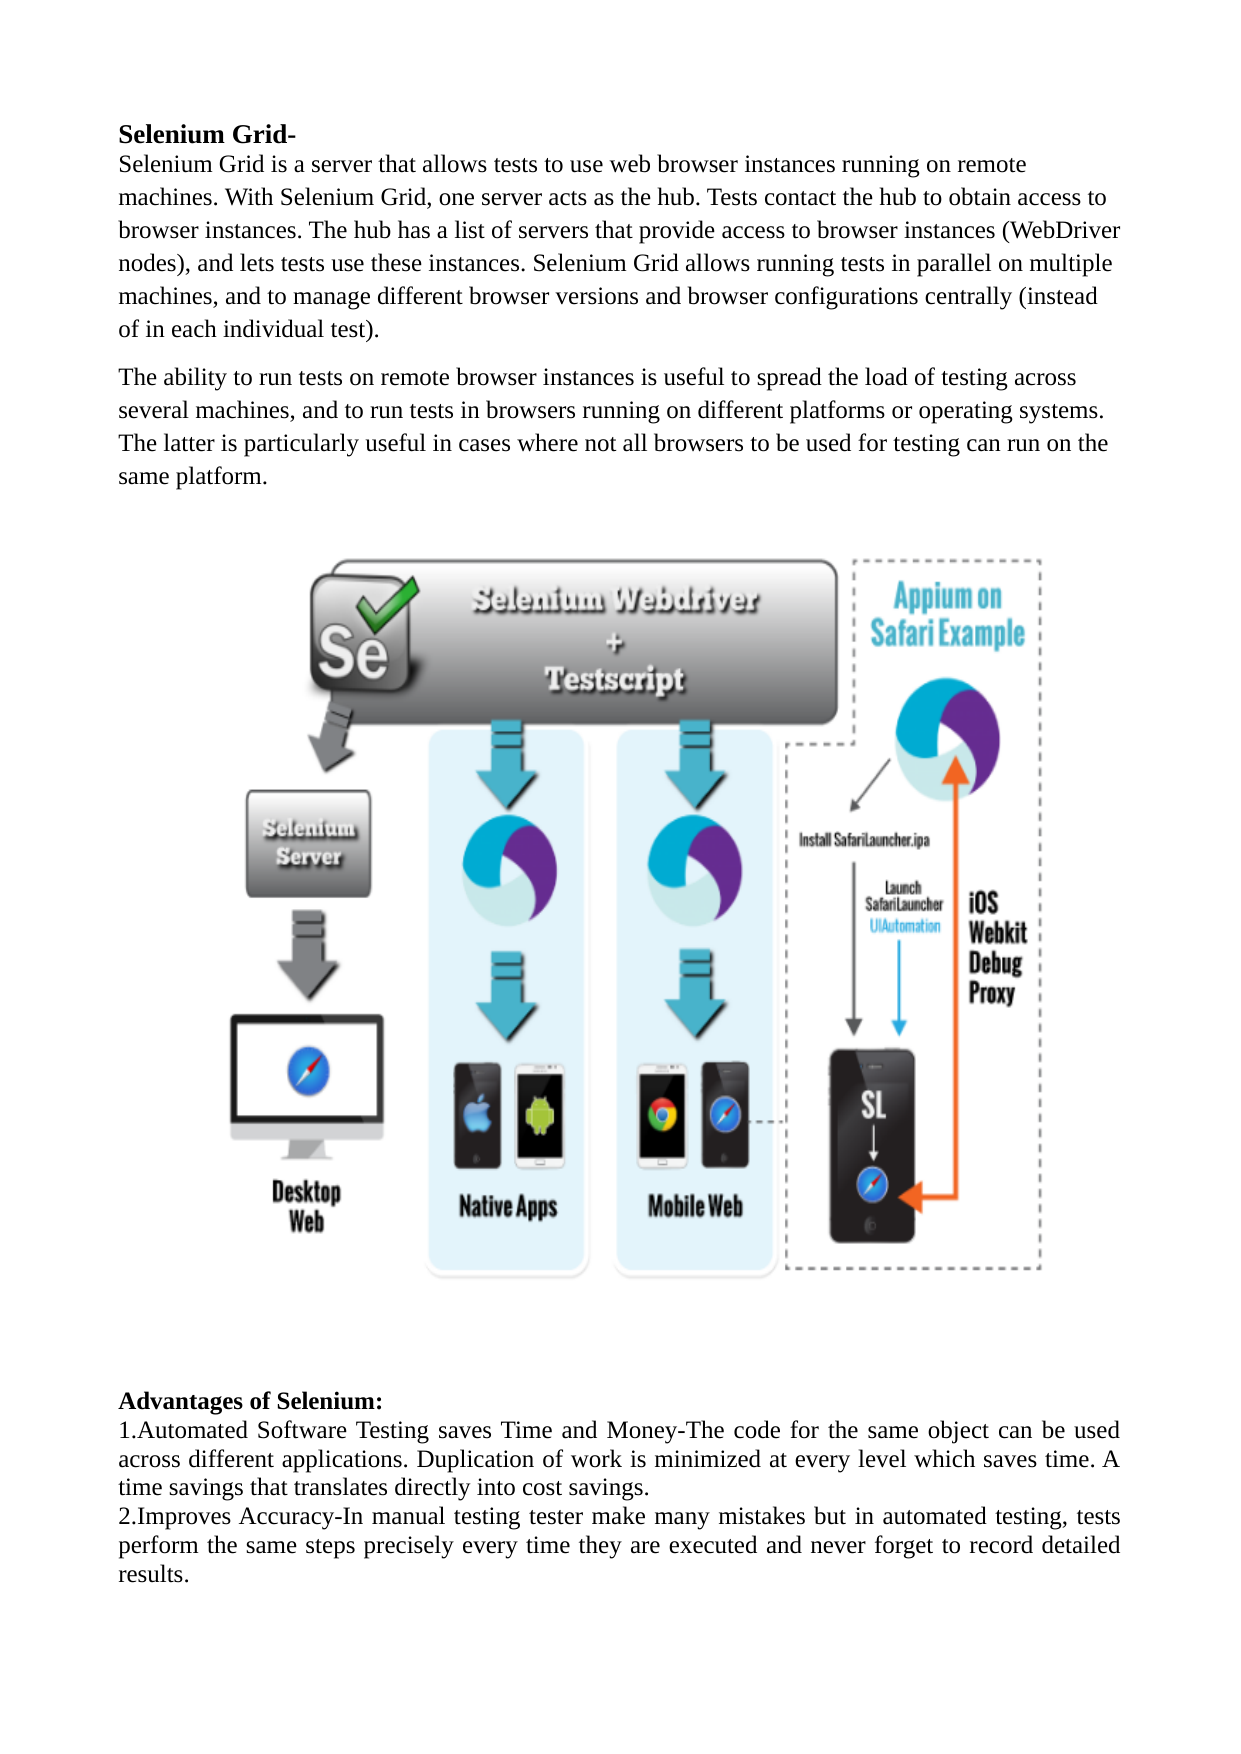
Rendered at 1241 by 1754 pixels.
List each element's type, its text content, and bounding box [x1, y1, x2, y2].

subtitle Selenium Grid- [118, 118, 1122, 149]
list Improves Accuracy-In manual testing tester make many mistakes but in automated testing, tests perform the same steps precisely every time they are executed and never forget to record detailed results. [118, 1501, 1122, 1587]
text The ability to run tests on remote browser instances is useful to spread the load of testing across several machines, and to run tests in browsers running on different platforms or operating systems. The latter is particularly useful in cases where not all browsers to be used for testing can run on the same platform. [118, 362, 1122, 490]
text Advantages of Selenium: [118, 1386, 1122, 1415]
list Automated Software Testing saves Time and Money-The code for the same object can be used across different applications. Duplication of work is minimized at every level which saves time. A time savings that translates directly into cost savings. [118, 1415, 1122, 1501]
text Selenium Grid is a server that allows tests to use web browser instances running on remote machines. With Selenium Grid, one server acts as the hub. Tests contact the hub to obtain access to browser instances. The hub has a list of servers that provide access to browser instances (WebDriver nodes), and lets tests use these instances. Selenium Grid allows running tests in parallel on multiple machines, and to manage different browser versions and browser configurations centrally (instead of in each individual test). [118, 149, 1122, 343]
